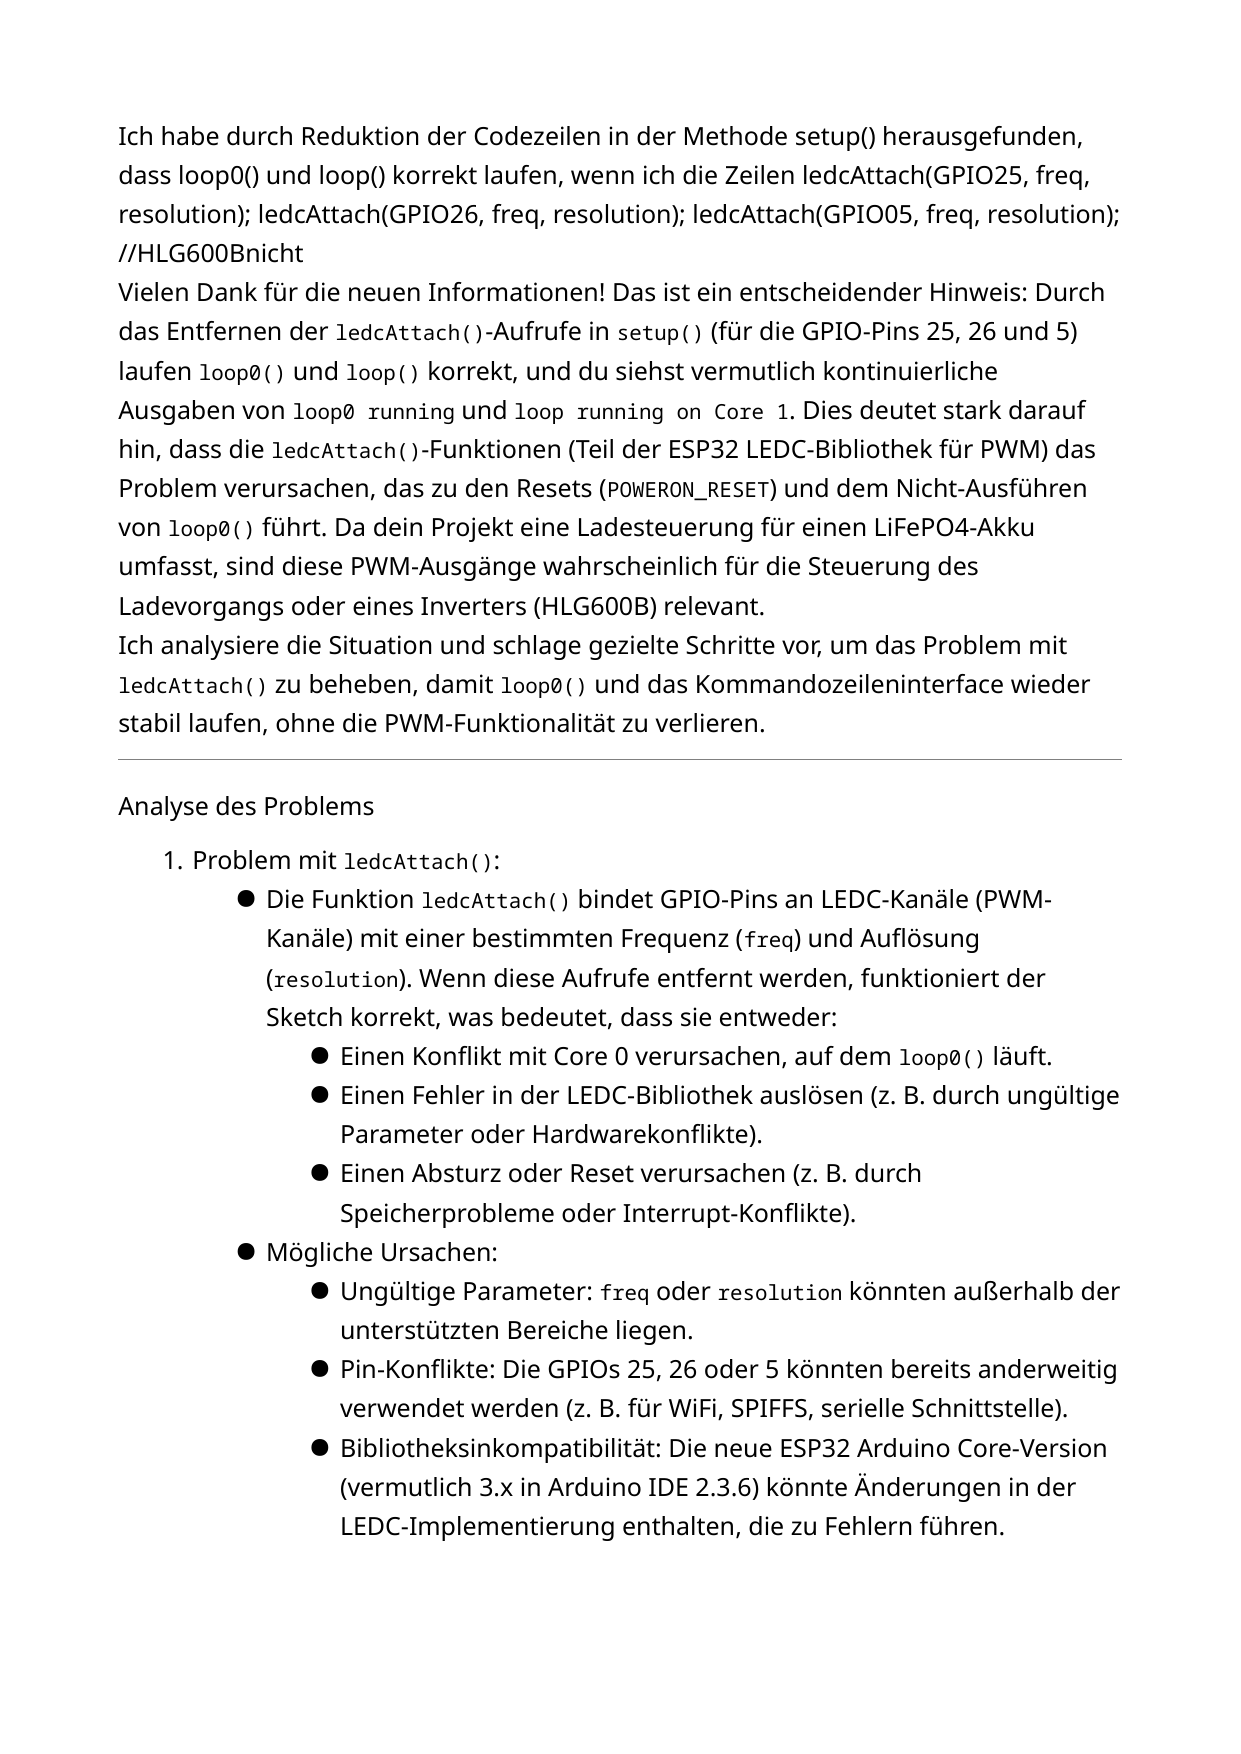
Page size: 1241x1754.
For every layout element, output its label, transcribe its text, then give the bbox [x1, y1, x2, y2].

list Einen Absturz oder Reset verursachen (z. B. durch Speicherprobleme oder Interrupt-Konflikte). [310, 1156, 1122, 1229]
list Problem mit ledcAttach(): [162, 843, 1122, 877]
text Ich analysiere die Situation und schlage gezielte Schritte vor, um das Problem mit ledcAttach() zu beheben, damit loop0() und das Kommandozeileninterface wieder stabil laufen, ohne die PWM-Funktionalität zu verlieren. [118, 627, 1122, 740]
list Einen Konflikt mit Core 0 verursachen, auf dem loop0() läuft. [310, 1039, 1122, 1073]
list Ungültige Parameter: freq oder resolution könnten außerhalb der unterstützten Bereiche liegen. [310, 1274, 1122, 1347]
text Ich habe durch Reduktion der Codezeilen in der Methode setup() herausgefunden, dass loop0() und loop() korrekt laufen, wenn ich die Zeilen ledcAttach(GPIO25, freq, resolution); ledcAttach(GPIO26, freq, resolution); ledcAttach(GPIO05, freq, resolution); //HLG600Bnicht [118, 118, 1122, 270]
list Pin-Konflikte: Die GPIOs 25, 26 oder 5 könnten bereits anderweitig verwendet werden (z. B. für WiFi, SPIFFS, serielle Schnittstelle). [310, 1352, 1122, 1425]
list Die Funktion ledcAttach() bindet GPIO-Pins an LEDC-Kanäle (PWM-Kanäle) mit einer bestimmten Frequenz (freq) und Auflösung (resolution). Wenn diese Aufrufe entfernt werden, funktioniert der Sketch korrekt, was bedeutet, dass sie entweder: [236, 882, 1122, 1033]
list Mögliche Ursachen: [236, 1234, 1122, 1268]
list Bibliotheksinkompatibilität: Die neue ESP32 Arduino Core-Version (vermutlich 3.x in Arduino IDE 2.3.6) könnte Änderungen in der LEDC-Implementierung enthalten, die zu Fehlern führen. [310, 1430, 1122, 1543]
text Analyse des Problems [118, 789, 1122, 823]
list Einen Fehler in der LEDC-Bibliothek auslösen (z. B. durch ungültige Parameter oder Hardwarekonflikte). [310, 1078, 1122, 1151]
text Vielen Dank für die neuen Informationen! Das ist ein entscheidender Hinweis: Durch das Entfernen der ledcAttach()-Aufrufe in setup() (für die GPIO-Pins 25, 26 und 5) laufen loop0() und loop() korrekt, und du siehst vermutlich kontinuierliche Ausgaben von loop0 running und loop running on Core 1. Dies deutet stark darauf hin, dass die ledcAttach()-Funktionen (Teil der ESP32 LEDC-Bibliothek für PWM) das Problem verursachen, das zu den Resets (POWERON_RESET) und dem Nicht-Ausführen von loop0() führt. Da dein Projekt eine Ladesteuerung für einen LiFePO4-Akku umfasst, sind diese PWM-Ausgänge wahrscheinlich für die Steuerung des Ladevorgangs oder eines Inverters (HLG600B) relevant. [118, 275, 1122, 622]
